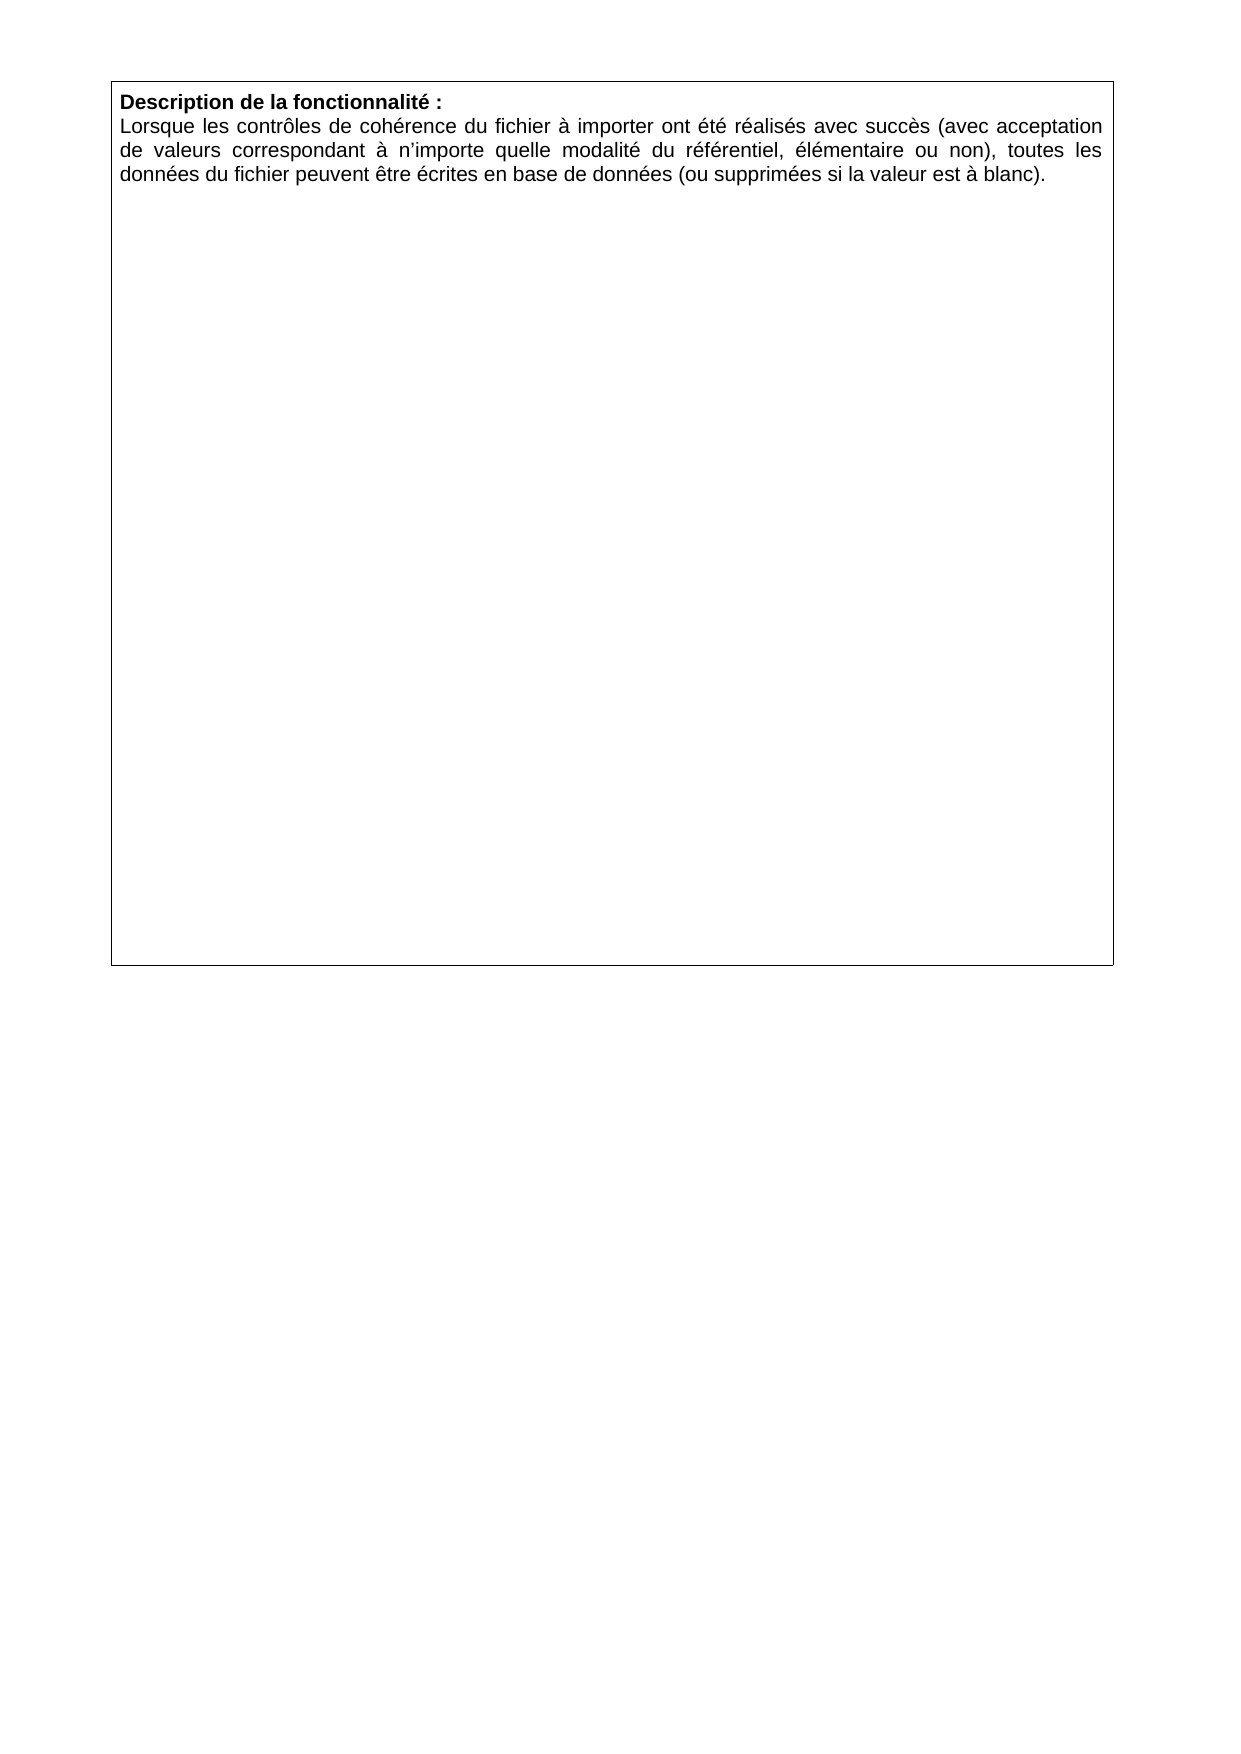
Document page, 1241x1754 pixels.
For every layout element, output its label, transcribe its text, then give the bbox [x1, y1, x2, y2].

text Description de la fonctionnalité : [119, 90, 1104, 114]
text Lorsque les contrôles de cohérence du fichier à importer ont été réalisés avec succès (avec acceptation de valeurs correspondant à n’importe quelle modalité du référentiel, élémentaire ou non), toutes les données du fichier peuvent être écrites en base de données (ou supprimées si la valeur est à blanc). [119, 114, 1104, 186]
